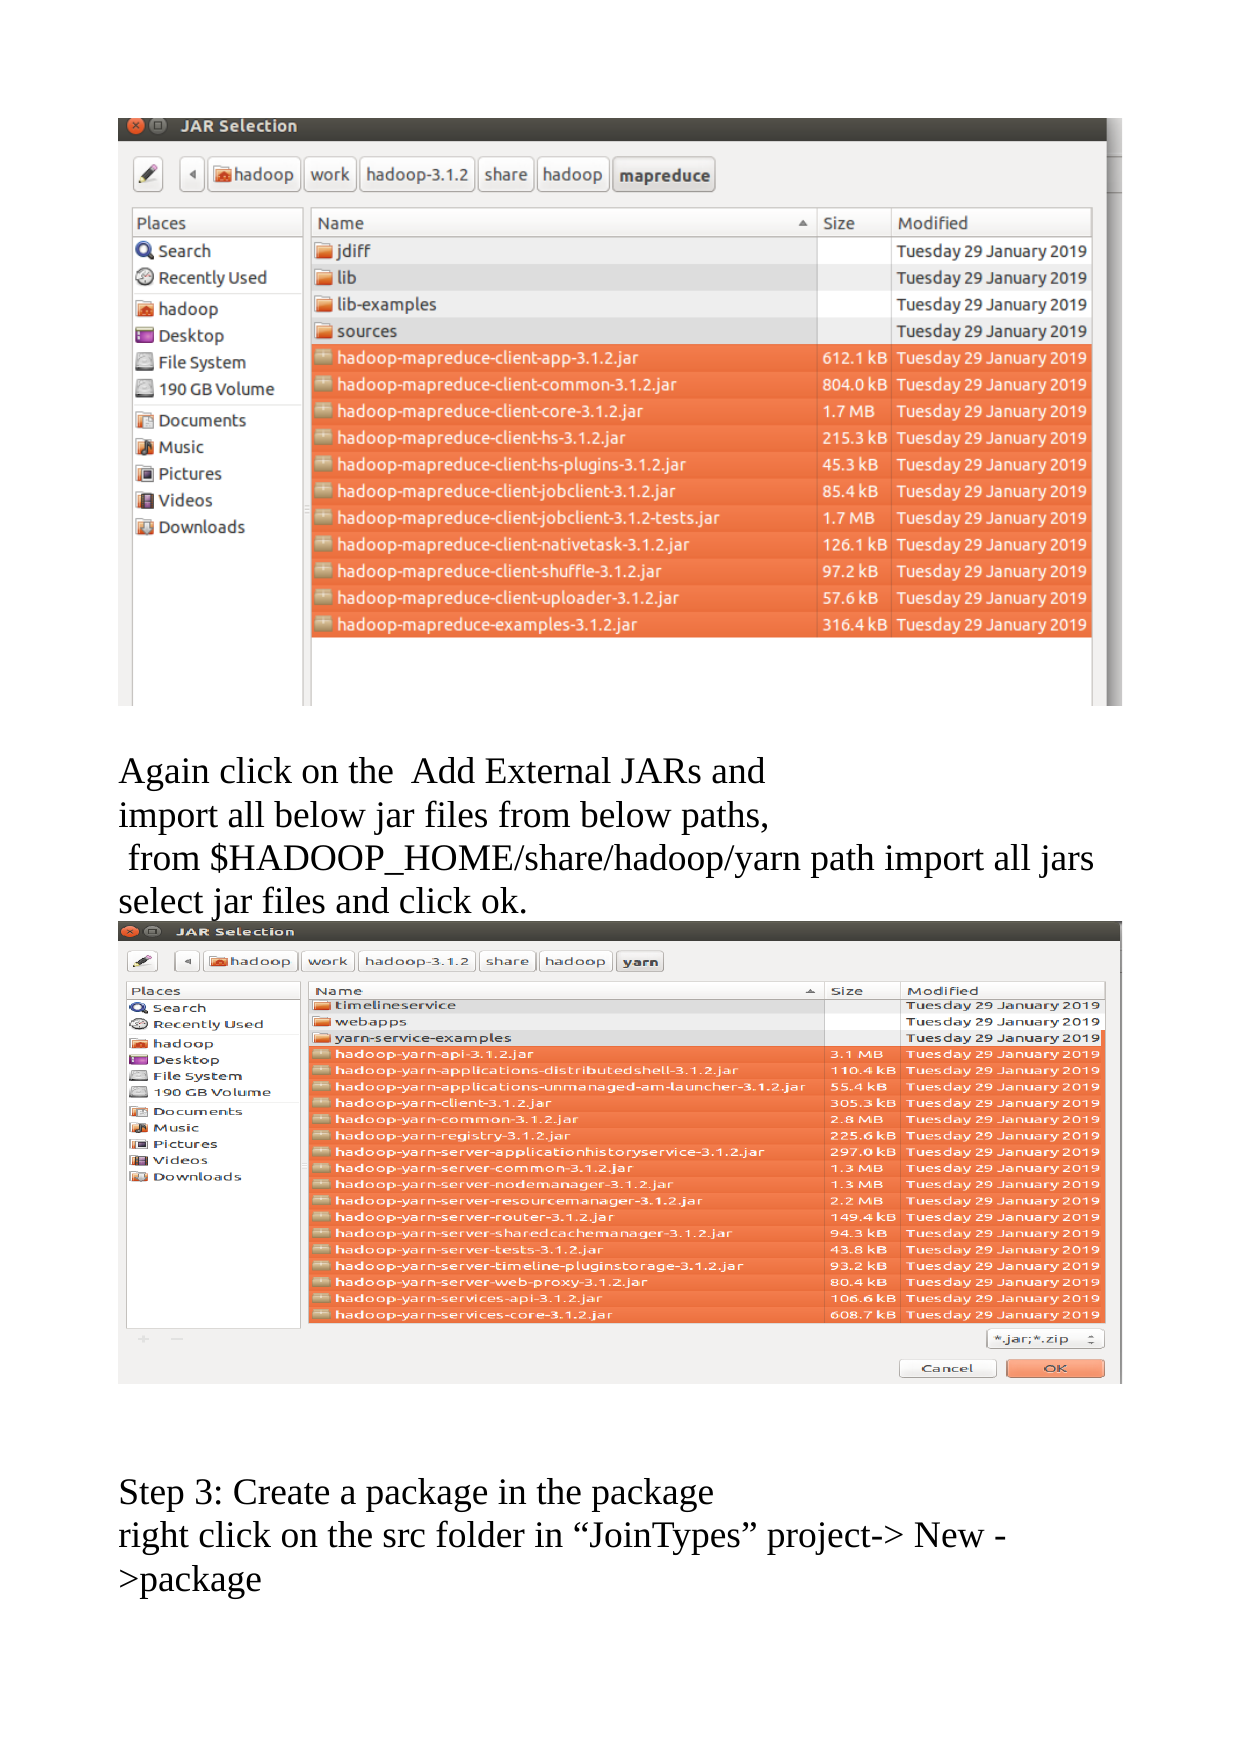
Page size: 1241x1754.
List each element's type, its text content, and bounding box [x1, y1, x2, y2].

text from $HADOOP_HOME/share/hadoop/yarn path import all jars [118, 835, 1122, 878]
picture [118, 118, 1123, 706]
text right click on the src folder in “JoinTypes” project-> New ->package [118, 1513, 1122, 1599]
text select jar files and click ok. [118, 878, 1122, 921]
picture [118, 921, 1123, 1384]
text Step 3: Create a package in the package [118, 1470, 1122, 1513]
text Again click on the Add External JARs and [118, 749, 1122, 792]
text import all below jar files from below paths, [118, 792, 1122, 835]
